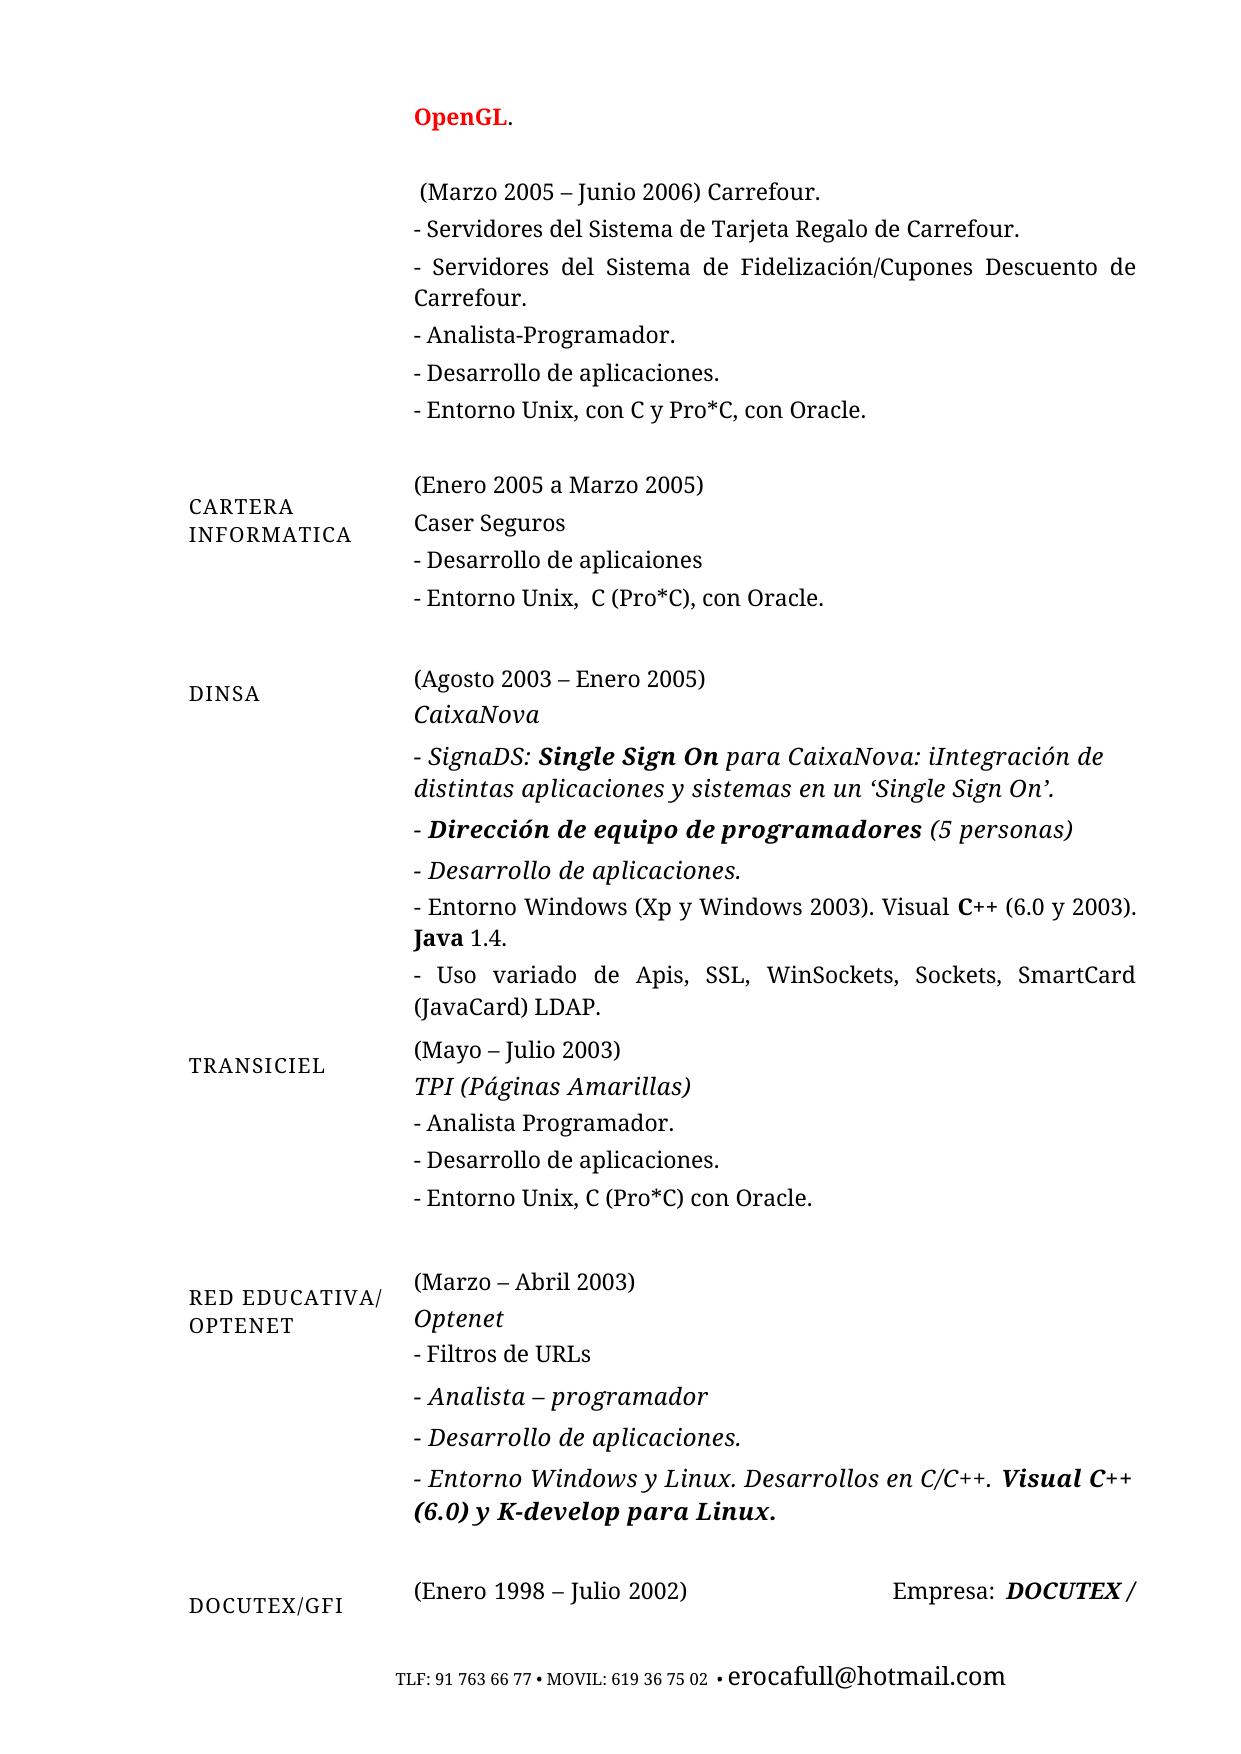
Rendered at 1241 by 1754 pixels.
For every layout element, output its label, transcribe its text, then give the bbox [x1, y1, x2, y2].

table_cell (Enero 1998 – Julio 2002) Empresa: DOCUTEX / [402, 1569, 1148, 1620]
table_cell (Mayo – Julio 2003) TPI (Páginas Amarillas) - Analista Programador. - Desarrollo de aplicaciones. - Entorno Unix, C (Pro*C) con Oracle. [402, 1028, 1148, 1260]
table_cell (Agosto 2003 – Enero 2005) CaixaNova - SignaDS: Single Sign On para CaixaNova: iIntegración de distintas aplicaciones y sistemas en un ‘Single Sign On’. - Dirección de equipo de programadores (5 personas) - Desarrollo de aplicaciones. - Entorno Windows (Xp y Windows 2003). Visual C++ (6.0 y 2003). Java 1.4. - Uso variado de Apis, SSL, WinSockets, Sockets, SmartCard (JavaCard) LDAP. [402, 657, 1148, 1028]
table_cell OpenGL. (Marzo 2005 – Junio 2006) Carrefour. - Servidores del Sistema de Tarjeta Regalo de Carrefour. - Servidores del Sistema de Fidelización/Cupones Descuento de Carrefour. - Analista-Programador. - Desarrollo de aplicaciones. - Entorno Unix, con C y Pro*C, con Oracle. [402, 100, 1148, 469]
table_cell (Enero 2005 a Marzo 2005) Caser Seguros - Desarrollo de aplicaiones - Entorno Unix, C (Pro*C), con Oracle. [402, 469, 1148, 657]
table_cell Docutex/GFI [177, 1569, 402, 1620]
table_cell RED EDUCATIVA/ oPTENET [177, 1260, 402, 1569]
table_cell Dinsa [177, 657, 402, 1028]
table_cell [177, 100, 402, 469]
table_cell Transiciel [177, 1028, 402, 1260]
table_cell cartera informatica [177, 469, 402, 657]
table_cell (Marzo – Abril 2003) Optenet - Filtros de URLs - Analista – programador - Desarrollo de aplicaciones. - Entorno Windows y Linux. Desarrollos en C/C++. Visual C++ (6.0) y K-develop para Linux. [402, 1260, 1148, 1569]
